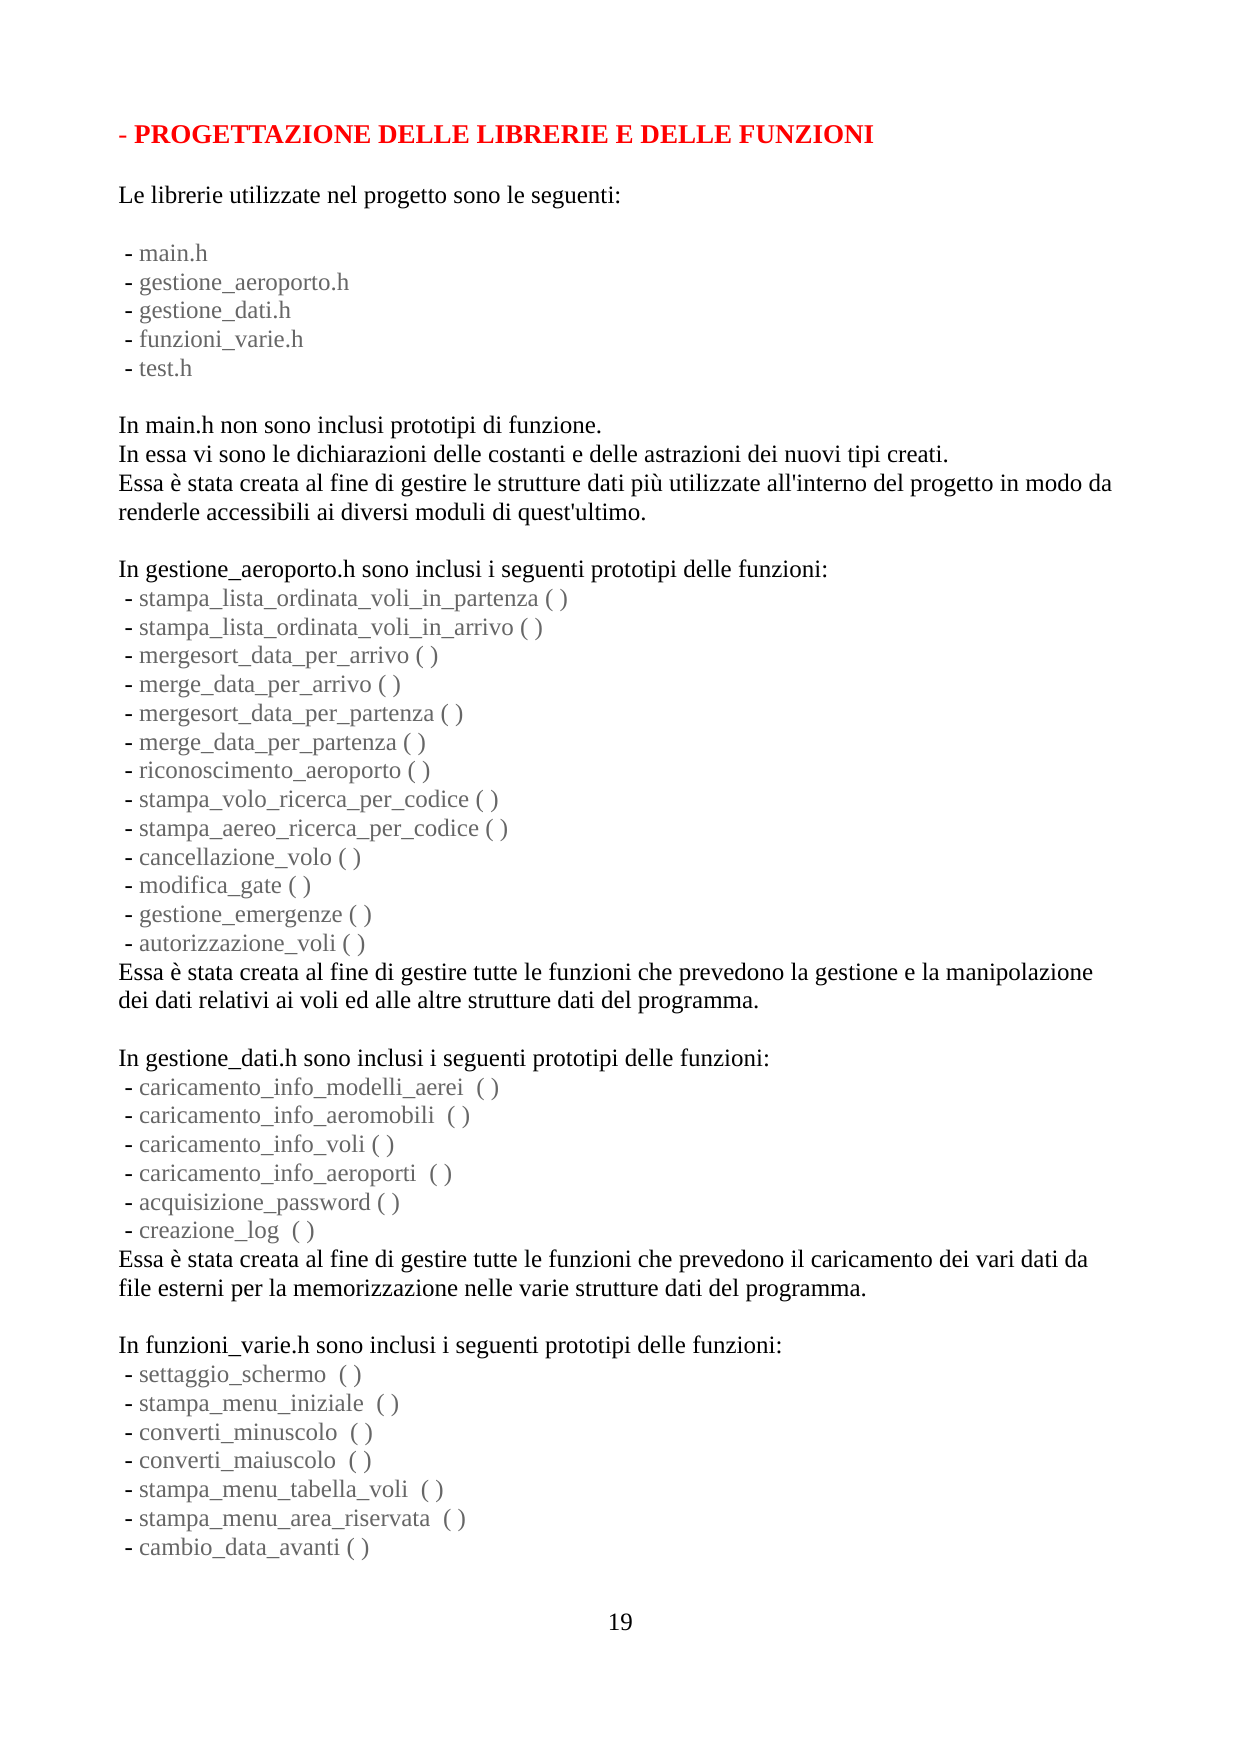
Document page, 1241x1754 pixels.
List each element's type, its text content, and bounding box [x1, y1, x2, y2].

text - caricamento_info_modelli_aerei ( ) [118, 1072, 1122, 1100]
text In gestione_aeroporto.h sono inclusi i seguenti prototipi delle funzioni: [118, 554, 1122, 583]
text - stampa_lista_ordinata_voli_in_arrivo ( ) [118, 612, 1122, 640]
text - test.h [118, 353, 1122, 382]
text - stampa_aereo_ricerca_per_codice ( ) [118, 813, 1122, 842]
text Essa è stata creata al fine di gestire le strutture dati più utilizzate all'interno del progetto in modo da renderle accessibili ai diversi moduli di quest'ultimo. [118, 468, 1122, 525]
text In essa vi sono le dichiarazioni delle costanti e delle astrazioni dei nuovi tipi creati. [118, 439, 1122, 468]
text - mergesort_data_per_arrivo ( ) [118, 640, 1122, 669]
text In gestione_dati.h sono inclusi i seguenti prototipi delle funzioni: [118, 1043, 1122, 1072]
text In main.h non sono inclusi prototipi di funzione. [118, 410, 1122, 439]
text - main.h [118, 238, 1122, 267]
text - gestione_emergenze ( ) [118, 899, 1122, 928]
text - PROGETTAZIONE DELLE LIBRERIE E DELLE FUNZIONI [118, 118, 1122, 149]
text Essa è stata creata al fine di gestire tutte le funzioni che prevedono la gestione e la manipolazione dei dati relativi ai voli ed alle altre strutture dati del programma. [118, 957, 1122, 1014]
text - funzioni_varie.h [118, 324, 1122, 353]
text - cancellazione_volo ( ) [118, 842, 1122, 870]
text - creazione_log ( ) [118, 1215, 1122, 1244]
text - stampa_menu_iniziale ( ) [118, 1388, 1122, 1417]
text - converti_minuscolo ( ) [118, 1417, 1122, 1445]
text - gestione_aeroporto.h [118, 267, 1122, 295]
text - stampa_volo_ricerca_per_codice ( ) [118, 784, 1122, 813]
text - caricamento_info_aeroporti ( ) [118, 1158, 1122, 1187]
text Essa è stata creata al fine di gestire tutte le funzioni che prevedono il caricamento dei vari dati da file esterni per la memorizzazione nelle varie strutture dati del programma. [118, 1244, 1122, 1302]
text - merge_data_per_partenza ( ) [118, 727, 1122, 755]
text - gestione_dati.h [118, 295, 1122, 324]
text - stampa_menu_tabella_voli ( ) [118, 1474, 1122, 1503]
text - cambio_data_avanti ( ) [118, 1532, 1122, 1560]
text - stampa_lista_ordinata_voli_in_partenza ( ) [118, 583, 1122, 612]
text - riconoscimento_aeroporto ( ) [118, 755, 1122, 784]
text In funzioni_varie.h sono inclusi i seguenti prototipi delle funzioni: [118, 1330, 1122, 1359]
text - converti_maiuscolo ( ) [118, 1445, 1122, 1474]
text - modifica_gate ( ) [118, 870, 1122, 899]
text - merge_data_per_arrivo ( ) [118, 669, 1122, 698]
text - autorizzazione_voli ( ) [118, 928, 1122, 957]
text - acquisizione_password ( ) [118, 1187, 1122, 1215]
text - caricamento_info_aeromobili ( ) [118, 1100, 1122, 1129]
text - stampa_menu_area_riservata ( ) [118, 1503, 1122, 1532]
text - mergesort_data_per_partenza ( ) [118, 698, 1122, 727]
text Le librerie utilizzate nel progetto sono le seguenti: [118, 180, 1122, 209]
text - settaggio_schermo ( ) [118, 1359, 1122, 1388]
text - caricamento_info_voli ( ) [118, 1129, 1122, 1158]
